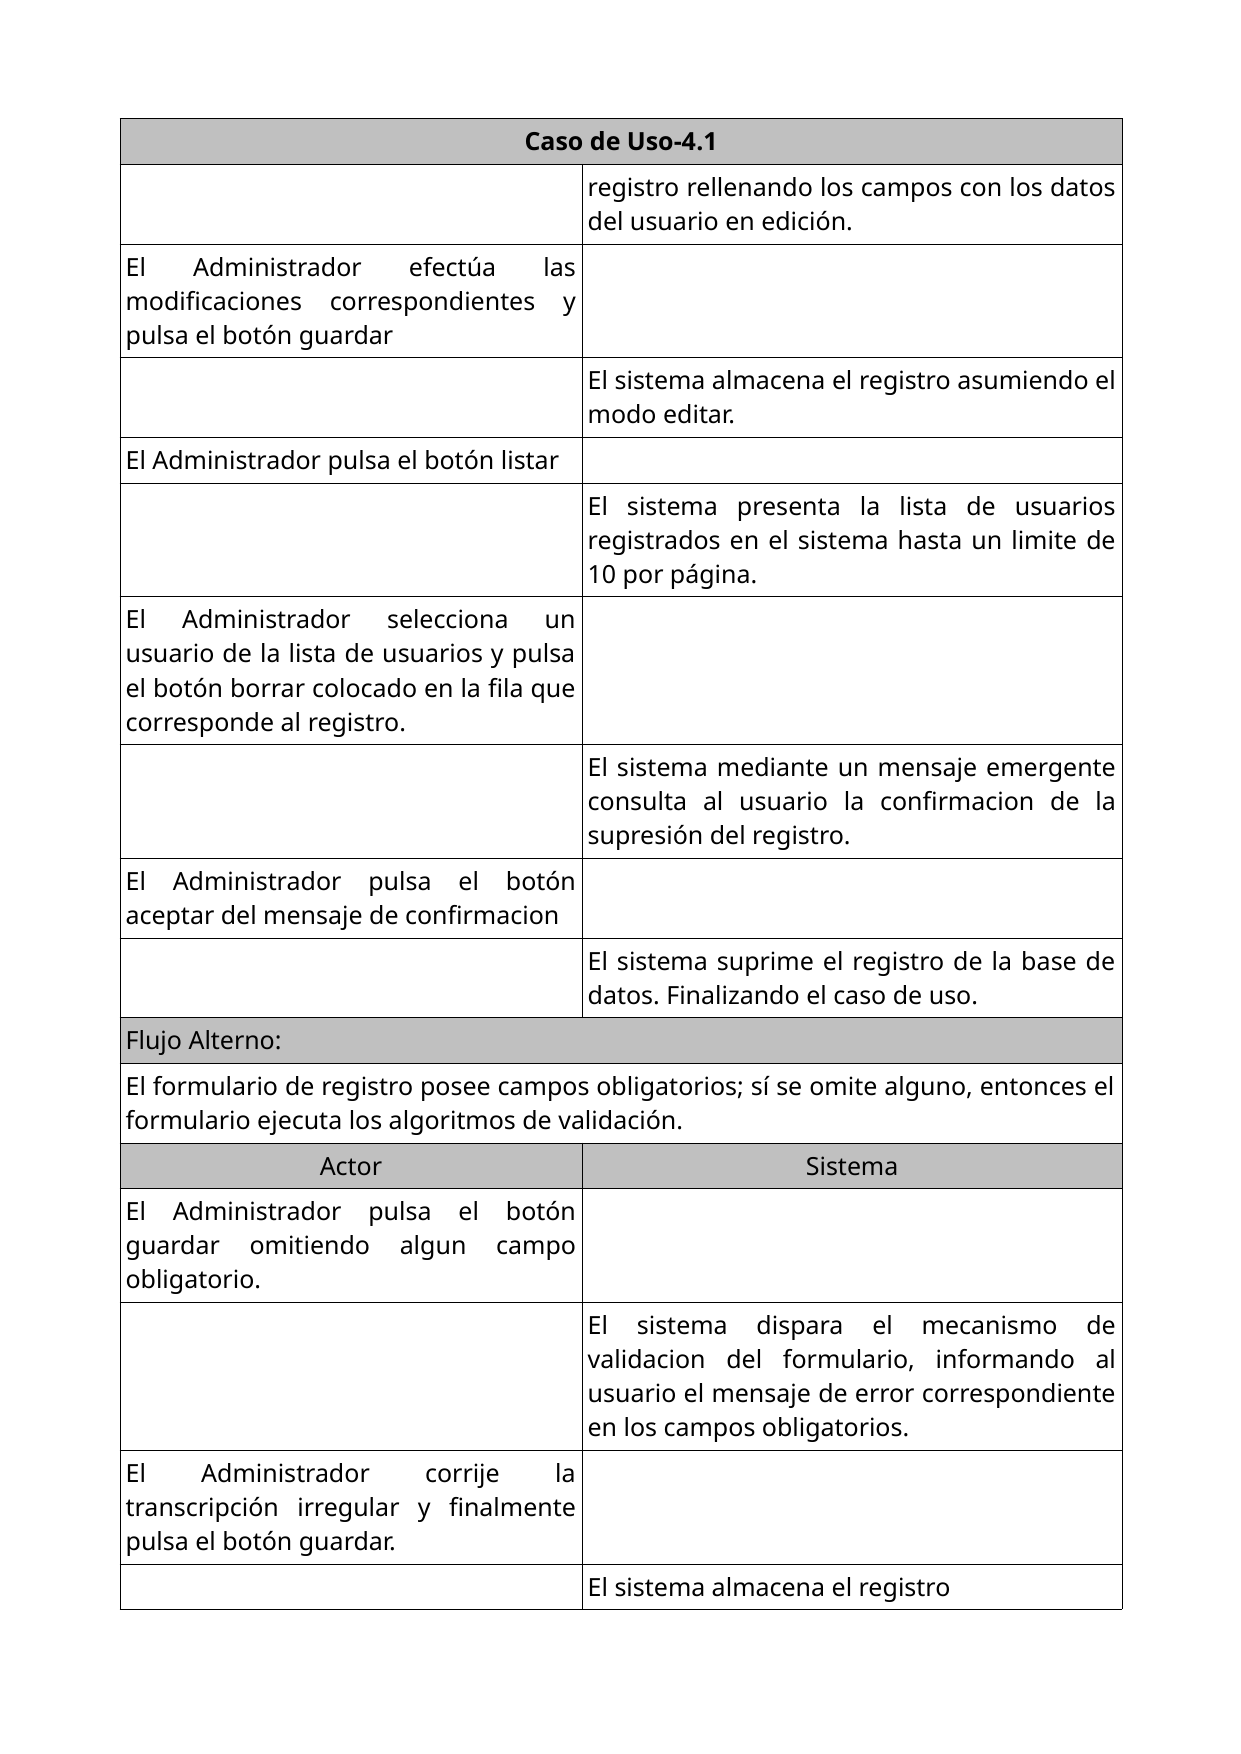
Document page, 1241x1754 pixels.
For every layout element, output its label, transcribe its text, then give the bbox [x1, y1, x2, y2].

table_cell El sistema mediante un mensaje emergente consulta al usuario la confirmacion de la supresión del registro. [583, 745, 1122, 858]
table_cell El Administrador pulsa el botón aceptar del mensaje de confirmacion [121, 859, 582, 937]
table_cell [121, 1565, 582, 1609]
table_cell [583, 597, 1122, 744]
table_cell El sistema suprime el registro de la base de datos. Finalizando el caso de uso. [583, 939, 1122, 1017]
table_cell El sistema almacena el registro asumiendo el modo editar. [583, 358, 1122, 437]
table_cell [121, 1303, 582, 1450]
table_cell El sistema almacena el registro [583, 1565, 1122, 1609]
table_cell [121, 484, 582, 596]
table_cell [121, 745, 582, 858]
table_cell El Administrador corrije la transcripción irregular y finalmente pulsa el botón guardar. [121, 1451, 582, 1563]
table_cell El sistema dispara el mecanismo de validacion del formulario, informando al usuario el mensaje de error correspondiente en los campos obligatorios. [583, 1303, 1122, 1450]
table_cell Actor [121, 1144, 582, 1188]
table_cell El sistema presenta la lista de usuarios registrados en el sistema hasta un limite de 10 por página. [583, 484, 1122, 596]
table_cell [583, 859, 1122, 937]
table_cell El formulario de registro posee campos obligatorios; sí se omite alguno, entonces el formulario ejecuta los algoritmos de validación. [121, 1064, 1122, 1142]
table_cell El Administrador pulsa el botón guardar omitiendo algun campo obligatorio. [121, 1189, 582, 1302]
table_cell registro rellenando los campos con los datos del usuario en edición. [583, 165, 1122, 243]
table_cell Sistema [583, 1144, 1122, 1188]
table_cell [121, 358, 582, 437]
table_cell [583, 1189, 1122, 1302]
table_cell [583, 1451, 1122, 1563]
table_cell [583, 438, 1122, 482]
table_header Caso de Uso-4.1 [121, 119, 1122, 164]
table_cell El Administrador efectúa las modificaciones correspondientes y pulsa el botón guardar [121, 245, 582, 357]
table_cell [583, 245, 1122, 357]
table_cell Flujo Alterno: [121, 1018, 1122, 1063]
table_cell El Administrador selecciona un usuario de la lista de usuarios y pulsa el botón borrar colocado en la fila que corresponde al registro. [121, 597, 582, 744]
table_cell El Administrador pulsa el botón listar [121, 438, 582, 482]
table_cell [121, 165, 582, 243]
table_cell [121, 939, 582, 1017]
